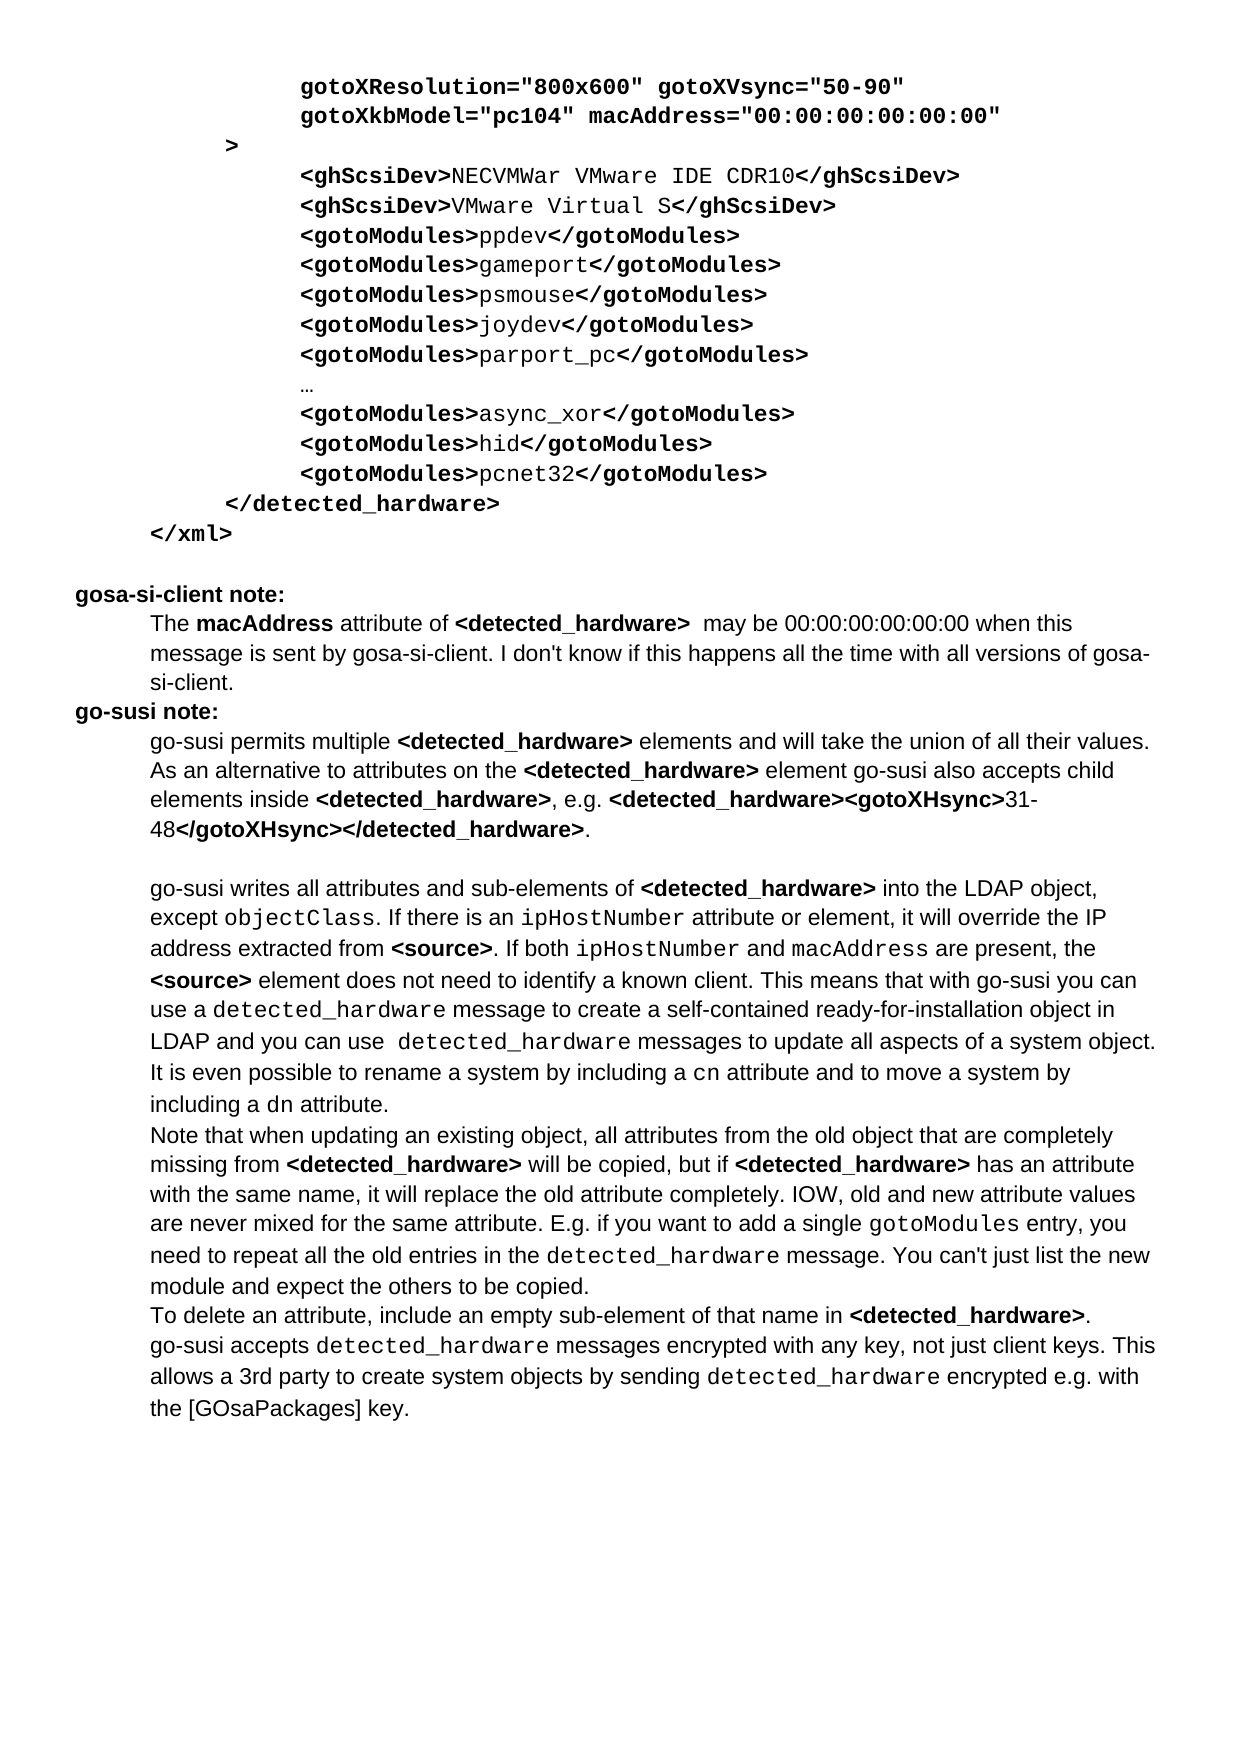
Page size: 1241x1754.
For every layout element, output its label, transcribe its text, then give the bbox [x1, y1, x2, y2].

text go-susi note: [75, 699, 1165, 724]
text <gotoModules>pcnet32</gotoModules> [300, 462, 1165, 488]
text gotoXResolution="800x600" gotoXVsync="50-90" [300, 75, 1165, 101]
text </xml> [150, 522, 1165, 548]
text go-susi writes all attributes and sub-elements of <detected_hardware> into the LDAP object, except objectClass. If there is an ipHostNumber attribute or element, it will override the IP address extracted from <source>. If both ipHostNumber and macAddress are present, the <source> element does not need to identify a known client. This means that with go-susi you can use a detected_hardware message to create a self-contained ready-for-installation object in LDAP and you can use detected_hardware messages to update all aspects of a system object. It is even possible to rename a system by including a cn attribute and to move a system by including a dn attribute. Note that when updating an existing object, all attributes from the old object that are completely missing from <detected_hardware> will be copied, but if <detected_hardware> has an attribute with the same name, it will replace the old attribute completely. IOW, old and new attribute values are never mixed for the same attribute. E.g. if you want to add a single gotoModules entry, you need to repeat all the old entries in the detected_hardware message. You can't just list the new module and expect the others to be copied. [150, 875, 1165, 1299]
text gosa-si-client note: [75, 581, 1165, 607]
text <ghScsiDev>VMware Virtual S</ghScsiDev> <gotoModules>ppdev</gotoModules> <gotoModules>gameport</gotoModules> <gotoModules>psmouse</gotoModules> <gotoModules>joydev</gotoModules> <gotoModules>parport_pc</gotoModules> [300, 194, 1165, 369]
text go-susi permits multiple <detected_hardware> elements and will take the union of all their values. [150, 728, 1165, 754]
text … [300, 373, 1165, 399]
text The macAddress attribute of <detected_hardware> may be 00:00:00:00:00:00 when this message is sent by gosa-si-client. I don't know if this happens all the time with all versions of gosa-si-client. [150, 611, 1165, 695]
text gotoXkbModel="pc104" macAddress="00:00:00:00:00:00" [300, 105, 1165, 131]
text go-susi accepts detected_hardware messages encrypted with any key, not just client keys. This allows a 3rd party to create system objects by sending detected_hardware encrypted e.g. with the [GOsaPackages] key. [150, 1332, 1165, 1421]
text <gotoModules>hid</gotoModules> [300, 432, 1165, 458]
text <ghScsiDev>NECVMWar VMware IDE CDR10</ghScsiDev> [300, 164, 1165, 190]
text As an alternative to attributes on the <detected_hardware> element go-susi also accepts child elements inside <detected_hardware>, e.g. <detected_hardware><gotoXHsync>31-48</gotoXHsync></detected_hardware>. [150, 758, 1165, 871]
text </detected_hardware> [225, 492, 1165, 518]
text > [225, 134, 1165, 161]
text <gotoModules>async_xor</gotoModules> [300, 403, 1165, 429]
text To delete an attribute, include an empty sub-element of that name in <detected_hardware>. [150, 1303, 1165, 1329]
